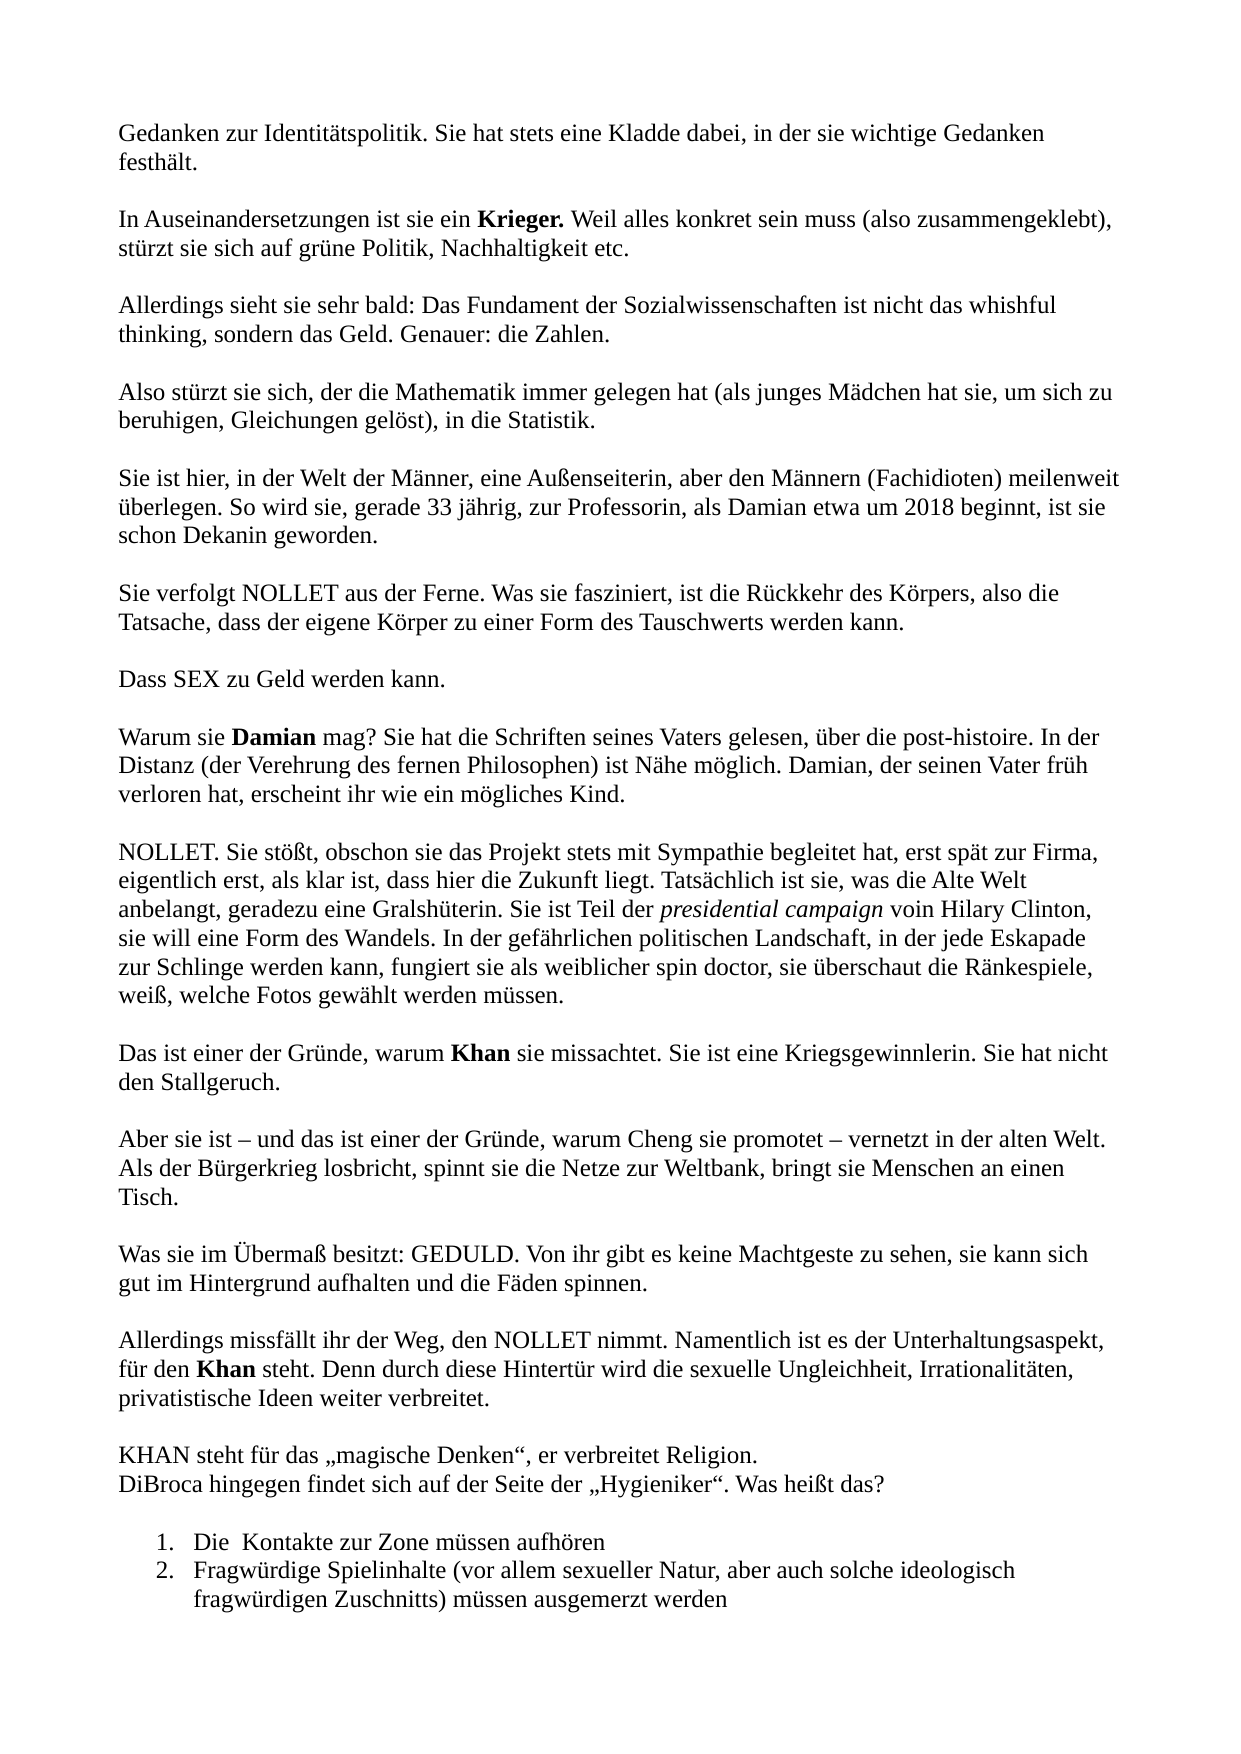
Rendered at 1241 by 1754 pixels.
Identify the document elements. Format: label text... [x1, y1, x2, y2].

text Gedanken zur Identitätspolitik. Sie hat stets eine Kladde dabei, in der sie wichtige Gedanken festhält. [118, 118, 1122, 176]
text Aber sie ist – und das ist einer der Gründe, warum Cheng sie promotet – vernetzt in der alten Welt. Als der Bürgerkrieg losbricht, spinnt sie die Netze zur Weltbank, bringt sie Menschen an einen Tisch. [118, 1124, 1122, 1211]
text Allerdings missfällt ihr der Weg, den NOLLET nimmt. Namentlich ist es der Unterhaltungsaspekt, für den Khan steht. Denn durch diese Hintertür wird die sexuelle Ungleichheit, Irrationalitäten, privatistische Ideen weiter verbreitet. [118, 1326, 1122, 1412]
text Warum sie Damian mag? Sie hat die Schriften seines Vaters gelesen, über die post-histoire. In der Distanz (der Verehrung des fernen Philosophen) ist Nähe möglich. Damian, der seinen Vater früh verloren hat, erscheint ihr wie ein mögliches Kind. [118, 722, 1122, 808]
text Also stürzt sie sich, der die Mathematik immer gelegen hat (als junges Mädchen hat sie, um sich zu beruhigen, Gleichungen gelöst), in die Statistik. [118, 377, 1122, 434]
text NOLLET. Sie stößt, obschon sie das Projekt stets mit Sympathie begleitet hat, erst spät zur Firma, eigentlich erst, als klar ist, dass hier die Zukunft liegt. Tatsächlich ist sie, was die Alte Welt anbelangt, geradezu eine Gralshüterin. Sie ist Teil der presidential campaign voin Hilary Clinton, sie will eine Form des Wandels. In der gefährlichen politischen Landschaft, in der jede Eskapade zur Schlinge werden kann, fungiert sie als weiblicher spin doctor, sie überschaut die Ränkespiele, weiß, welche Fotos gewählt werden müssen. [118, 837, 1122, 1009]
text Sie verfolgt NOLLET aus der Ferne. Was sie fasziniert, ist die Rückkehr des Körpers, also die Tatsache, dass der eigene Körper zu einer Form des Tauschwerts werden kann. [118, 578, 1122, 636]
list Die Kontakte zur Zone müssen aufhören [156, 1527, 1122, 1556]
text DiBroca hingegen findet sich auf der Seite der „Hygieniker“. Was heißt das? [118, 1469, 1122, 1498]
text Allerdings sieht sie sehr bald: Das Fundament der Sozialwissenschaften ist nicht das whishful thinking, sondern das Geld. Genauer: die Zahlen. [118, 291, 1122, 348]
text KHAN steht für das „magische Denken“, er verbreitet Religion. [118, 1441, 1122, 1469]
text Das ist einer der Gründe, warum Khan sie missachtet. Sie ist eine Kriegsgewinnlerin. Sie hat nicht den Stallgeruch. [118, 1038, 1122, 1096]
text Dass SEX zu Geld werden kann. [118, 664, 1122, 693]
text In Auseinandersetzungen ist sie ein Krieger. Weil alles konkret sein muss (also zusammengeklebt), stürzt sie sich auf grüne Politik, Nachhaltigkeit etc. [118, 204, 1122, 262]
text Sie ist hier, in der Welt der Männer, eine Außenseiterin, aber den Männern (Fachidioten) meilenweit überlegen. So wird sie, gerade 33 jährig, zur Professorin, als Damian etwa um 2018 beginnt, ist sie schon Dekanin geworden. [118, 463, 1122, 549]
text Was sie im Übermaß besitzt: GEDULD. Von ihr gibt es keine Machtgeste zu sehen, sie kann sich gut im Hintergrund aufhalten und die Fäden spinnen. [118, 1239, 1122, 1297]
list Fragwürdige Spielinhalte (vor allem sexueller Natur, aber auch solche ideologisch fragwürdigen Zuschnitts) müssen ausgemerzt werden [156, 1556, 1122, 1613]
